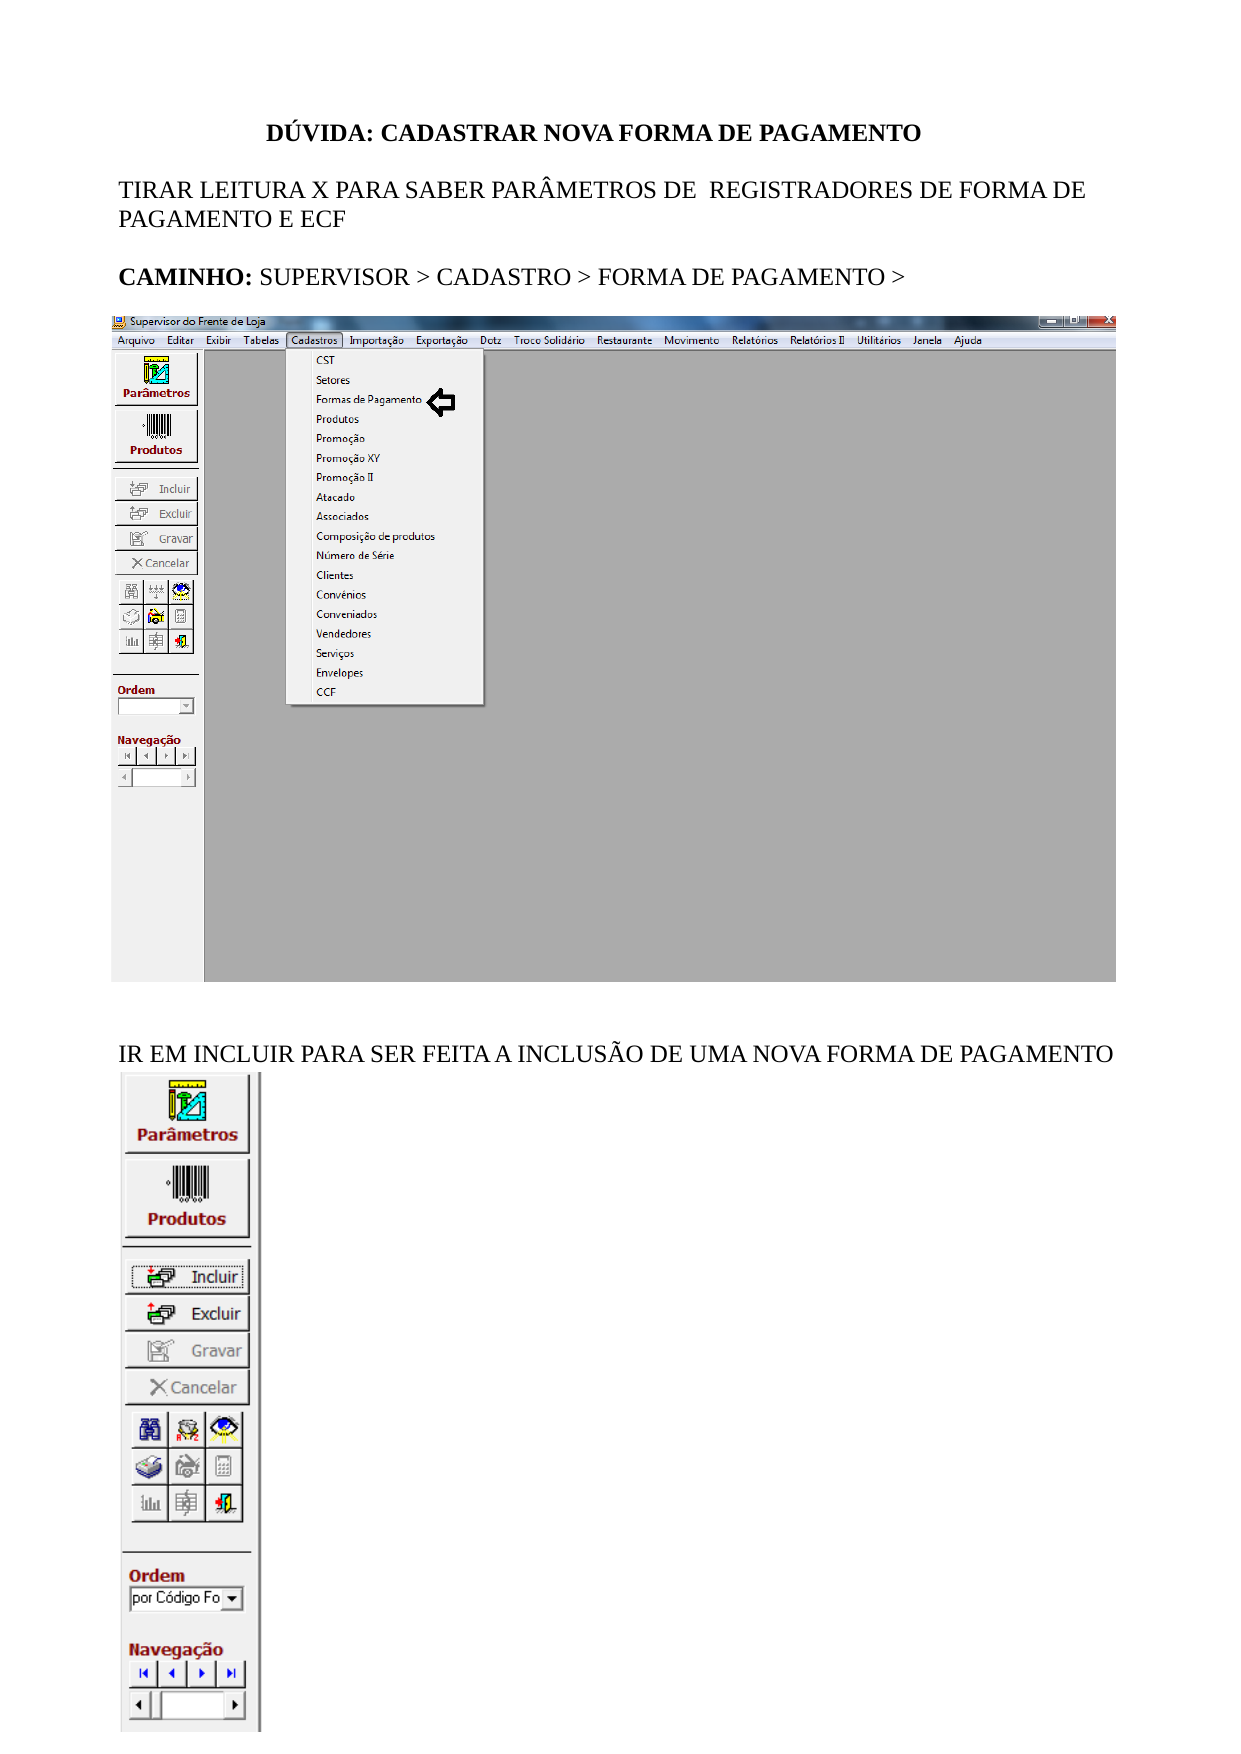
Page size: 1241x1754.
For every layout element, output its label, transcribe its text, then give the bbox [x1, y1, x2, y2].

text DÚVIDA: CADASTRAR NOVA FORMA DE PAGAMENTO [118, 118, 1122, 147]
text CAMINHO: SUPERVISOR > CADASTRO > FORMA DE PAGAMENTO > [118, 262, 1122, 291]
picture [120, 1072, 262, 1732]
text TIRAR LEITURA X PARA SABER PARÂMETROS DE REGISTRADORES DE FORMA DE PAGAMENTO E ECF [118, 176, 1122, 233]
text IR EM INCLUIR PARA SER FEITA A INCLUSÃO DE UMA NOVA FORMA DE PAGAMENTO [118, 1039, 1122, 1068]
picture [111, 316, 1116, 982]
